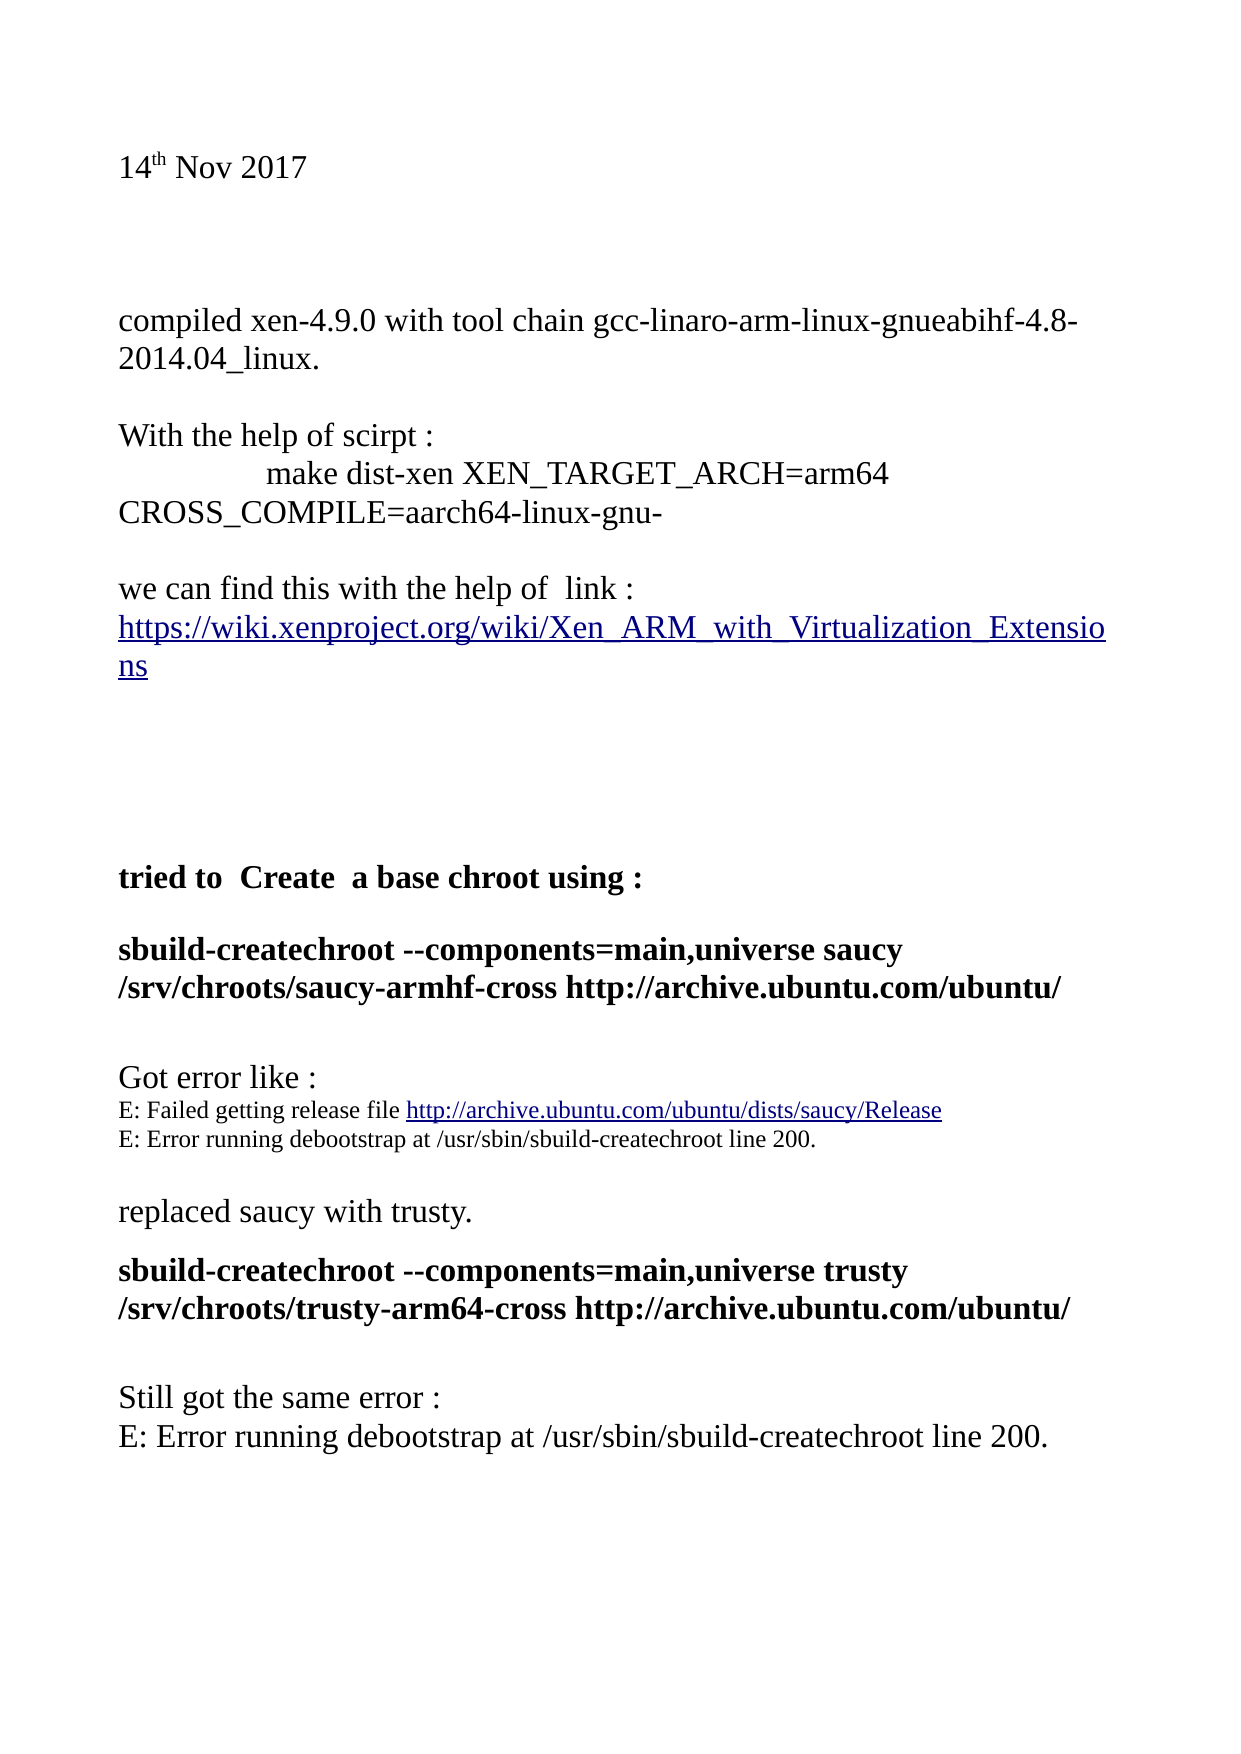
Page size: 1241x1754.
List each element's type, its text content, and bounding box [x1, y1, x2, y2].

text E: Failed getting release file http://archive.ubuntu.com/ubuntu/dists/saucy/Release E: Error running debootstrap at /usr/sbin/sbuild-createchroot line 200. [118, 1095, 1122, 1153]
text With the help of scirpt : [118, 415, 1122, 453]
text compiled xen-4.9.0 with tool chain gcc-linaro-arm-linux-gnueabihf-4.8-2014.04_linux. [118, 300, 1122, 377]
text E: Error running debootstrap at /usr/sbin/sbuild-createchroot line 200. [118, 1416, 1122, 1454]
text Got error like : [118, 1057, 1122, 1095]
subtitle tried to Create a base chroot using : [118, 858, 1122, 896]
text 14th Nov 2017 [118, 147, 1122, 185]
subtitle sbuild-createchroot --components=main,universe saucy /srv/chroots/saucy-armhf-cross http://archive.ubuntu.com/ubuntu/ [118, 929, 1122, 1006]
text make dist-xen XEN_TARGET_ARCH=arm64 CROSS_COMPILE=aarch64-linux-gnu- [118, 453, 1122, 530]
text Still got the same error : [118, 1378, 1122, 1416]
text replaced saucy with trusty. [118, 1191, 1122, 1229]
text we can find this with the help of link : https://wiki.xenproject.org/wiki/Xen_ARM_with_Virtualization_Extensions [118, 568, 1122, 683]
subtitle sbuild-createchroot --components=main,universe trusty /srv/chroots/trusty-arm64-cross http://archive.ubuntu.com/ubuntu/ [118, 1250, 1122, 1327]
